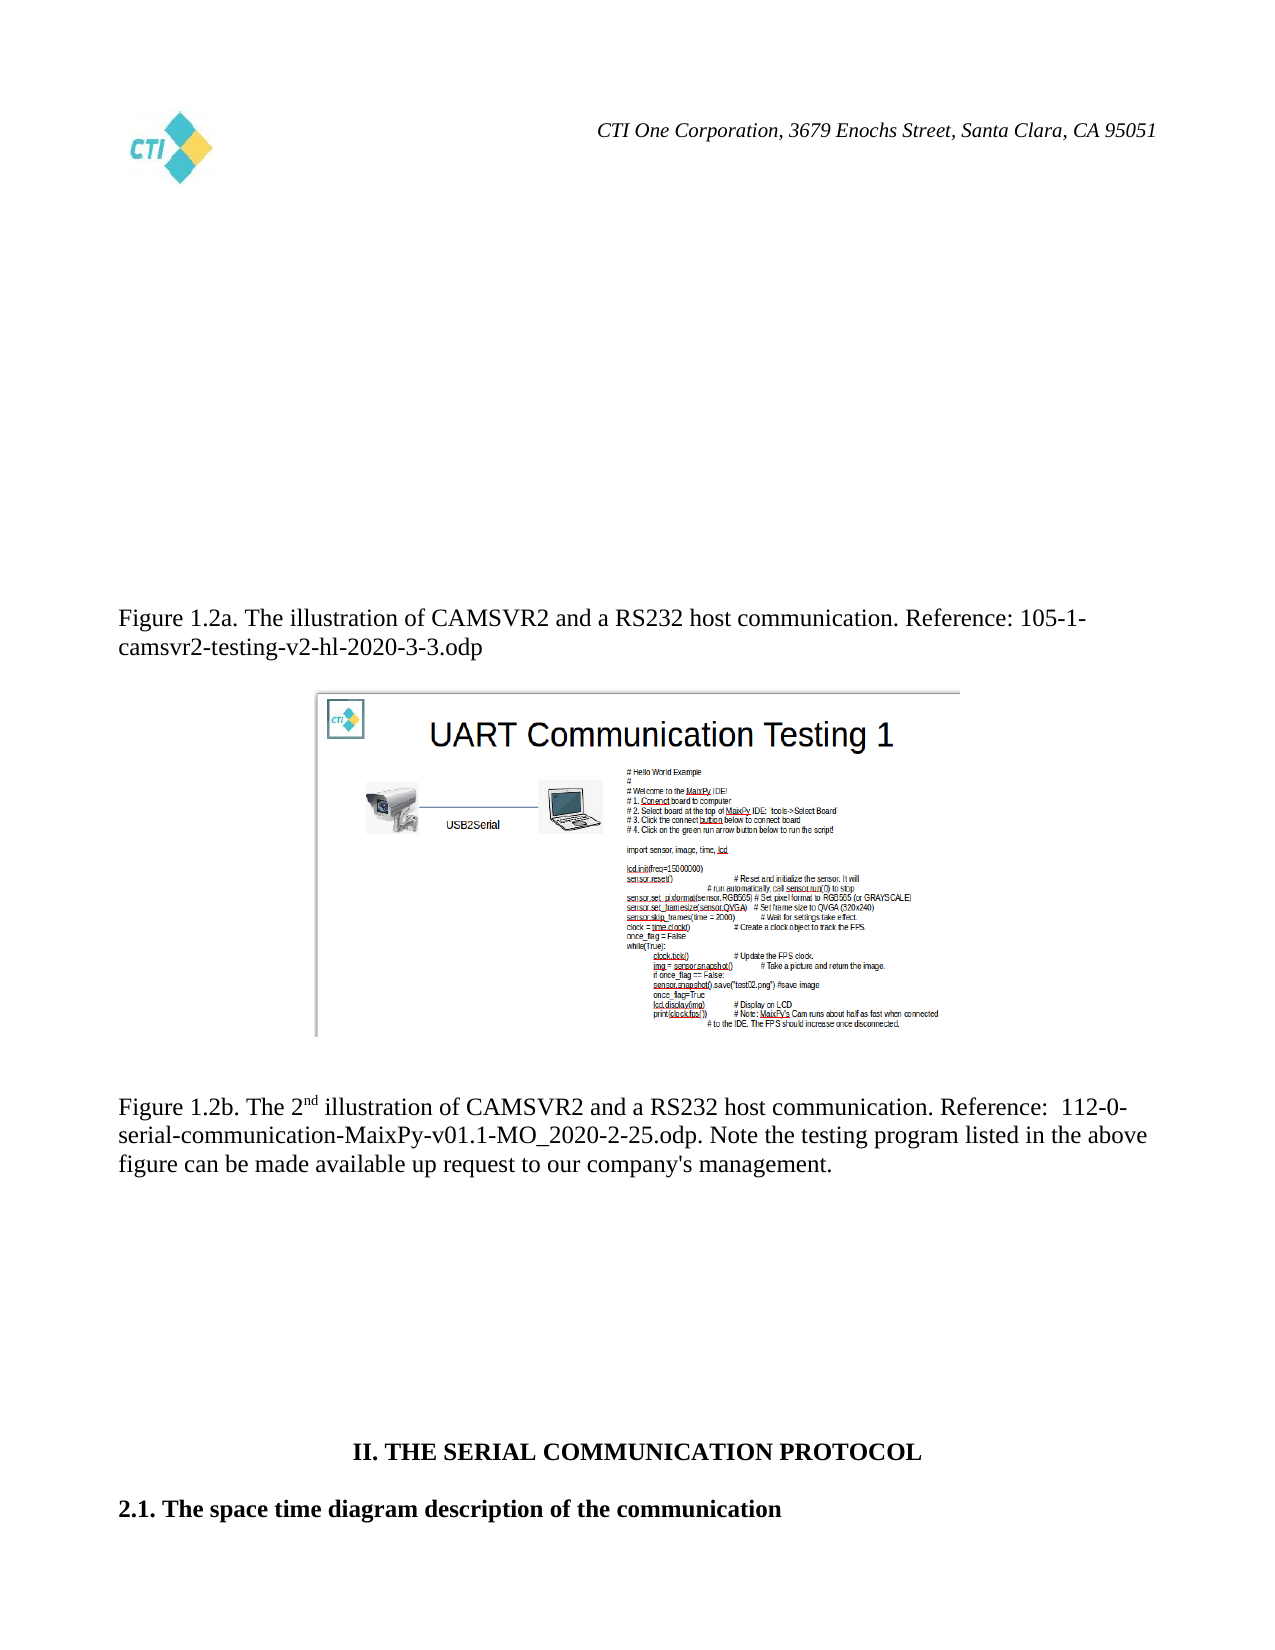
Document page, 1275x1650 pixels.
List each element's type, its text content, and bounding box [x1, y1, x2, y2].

picture [128, 98, 214, 188]
text Figure 1.2b. The 2nd illustration of CAMSVR2 and a RS232 host communication. Reference: 112-0-serial-communication-MaixPy-v01.1-MO_2020-2-25.odp. Note the testing program listed in the above figure can be made available up request to our company's management. [118, 1092, 1157, 1178]
picture [314, 690, 961, 1037]
text 2.1. The space time diagram description of the communication [118, 1494, 1157, 1523]
text II. THE SERIAL COMMUNICATION PROTOCOL [118, 1437, 1157, 1465]
text Figure 1.2a. The illustration of CAMSVR2 and a RS232 host communication. Reference: 105-1-camsvr2-testing-v2-hl-2020-3-3.odp [118, 603, 1157, 660]
